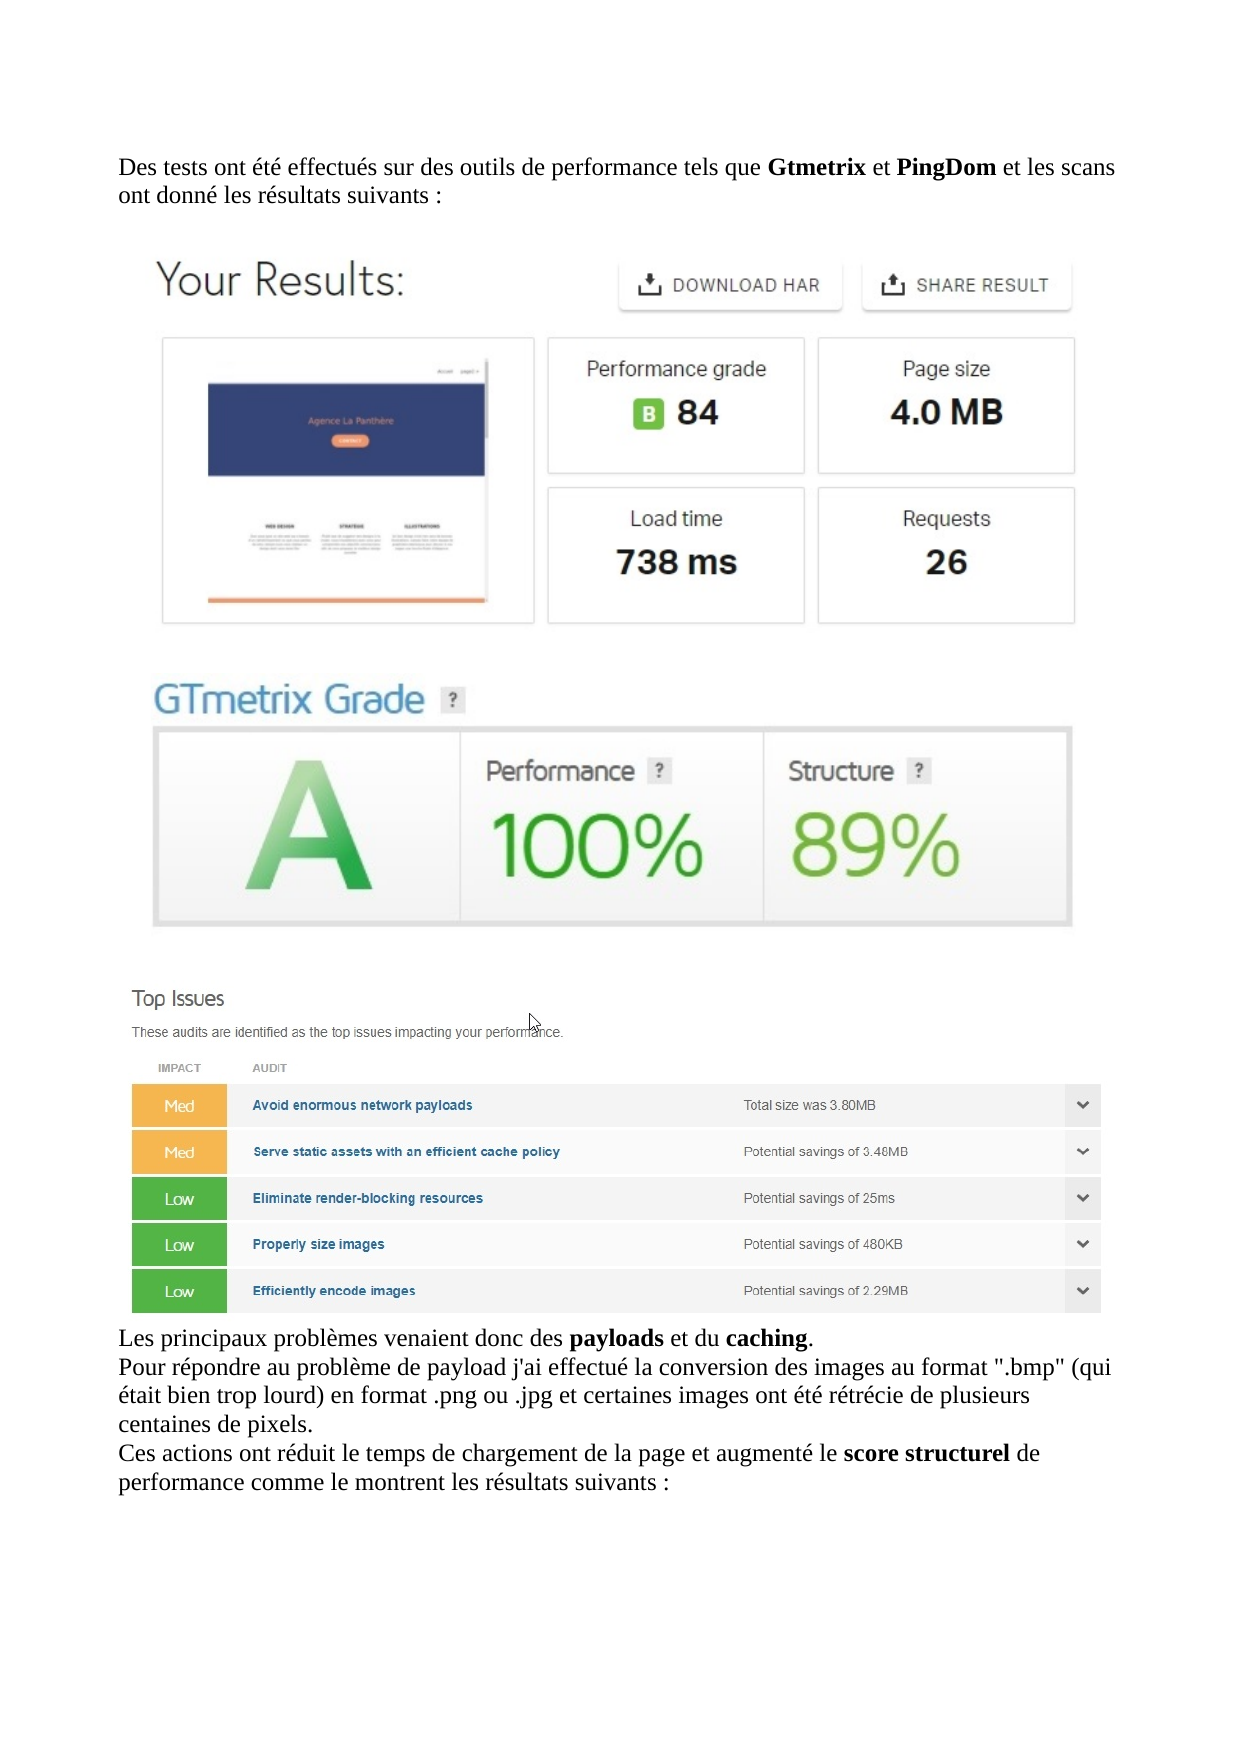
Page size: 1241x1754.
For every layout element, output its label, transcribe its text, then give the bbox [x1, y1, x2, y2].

picture [127, 980, 1114, 1323]
picture [150, 673, 1090, 960]
text Pour répondre au problème de payload j'ai effectué la conversion des images au format ".bmp" (qui était bien trop lourd) en format .png ou .jpg et certaines images ont été rétrécie de plusieurs centaines de pixels. [118, 1352, 1122, 1438]
text Des tests ont été effectués sur des outils de performance tels que Gtmetrix et PingDom et les scans ont donné les résultats suivants : [118, 152, 1122, 209]
text Les principaux problèmes venaient donc des payloads et du caching. [118, 959, 1122, 1352]
picture [125, 237, 1115, 646]
text Ces actions ont réduit le temps de chargement de la page et augmenté le score structurel de performance comme le montrent les résultats suivants : [118, 1438, 1122, 1496]
